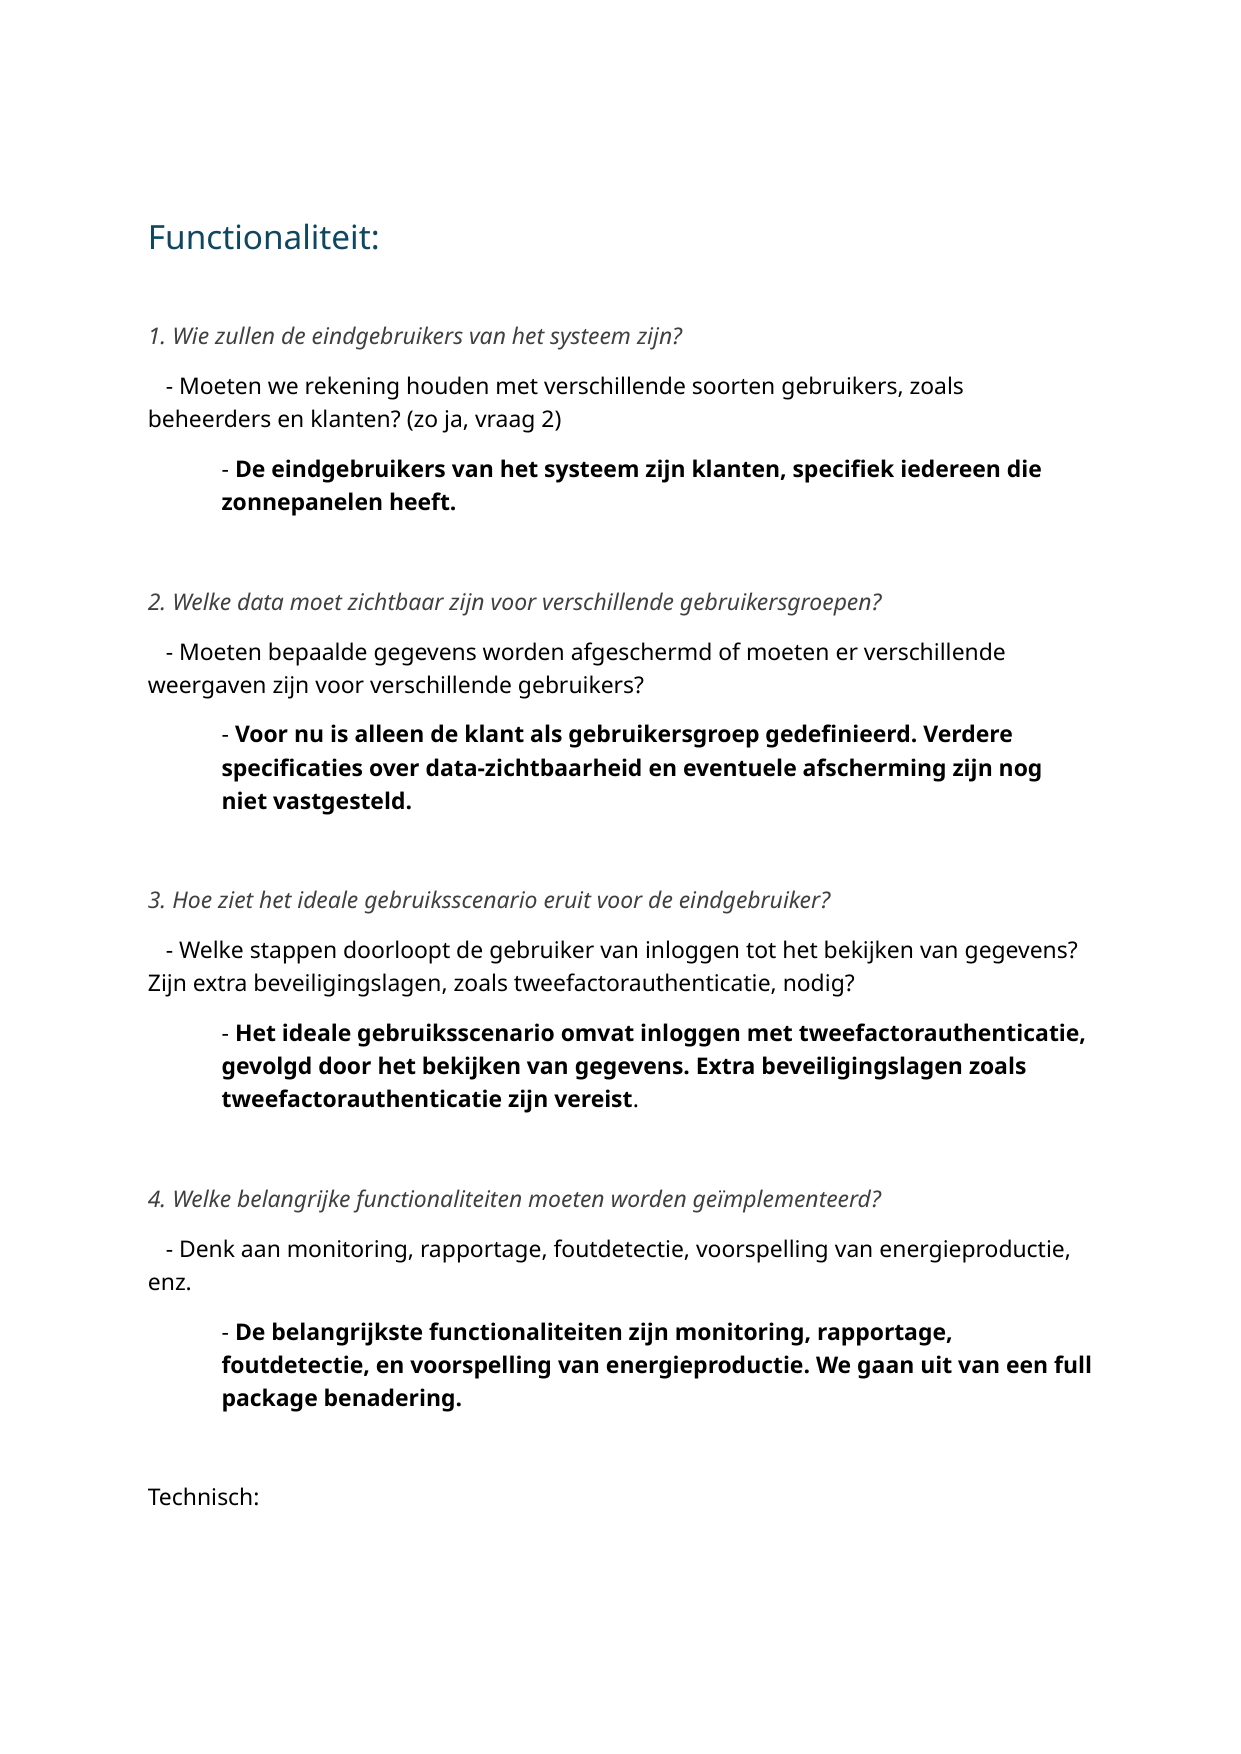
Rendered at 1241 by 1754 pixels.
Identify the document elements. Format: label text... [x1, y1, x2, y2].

text - De belangrijkste functionaliteiten zijn monitoring, rapportage, foutdetectie, en voorspelling van energieproductie. We gaan uit van een full package benadering. [221, 1316, 1093, 1413]
text - De eindgebruikers van het systeem zijn klanten, specifiek iedereen die zonnepanelen heeft. [221, 453, 1093, 517]
text 2. Welke data moet zichtbaar zijn voor verschillende gebruikersgroepen? [148, 586, 1093, 617]
subtitle Functionaliteit: [148, 214, 1093, 259]
text 3. Hoe ziet het ideale gebruiksscenario eruit voor de eindgebruiker? [148, 884, 1093, 916]
text 4. Welke belangrijke functionaliteiten moeten worden geïmplementeerd? [148, 1183, 1093, 1214]
text - Moeten we rekening houden met verschillende soorten gebruikers, zoals beheerders en klanten? (zo ja, vraag 2) [148, 370, 1093, 434]
text Technisch: [148, 1481, 1093, 1513]
text 1. Wie zullen de eindgebruikers van het systeem zijn? [148, 320, 1093, 352]
text - Het ideale gebruiksscenario omvat inloggen met tweefactorauthenticatie, gevolgd door het bekijken van gegevens. Extra beveiligingslagen zoals tweefactorauthenticatie zijn vereist. [221, 1017, 1093, 1114]
text - Voor nu is alleen de klant als gebruikersgroep gedefinieerd. Verdere specificaties over data-zichtbaarheid en eventuele afscherming zijn nog niet vastgesteld. [221, 718, 1093, 816]
text - Welke stappen doorloopt de gebruiker van inloggen tot het bekijken van gegevens? Zijn extra beveiligingslagen, zoals tweefactorauthenticatie, nodig? [148, 934, 1093, 998]
text - Denk aan monitoring, rapportage, foutdetectie, voorspelling van energieproductie, enz. [148, 1233, 1093, 1297]
text - Moeten bepaalde gegevens worden afgeschermd of moeten er verschillende weergaven zijn voor verschillende gebruikers? [148, 636, 1093, 700]
